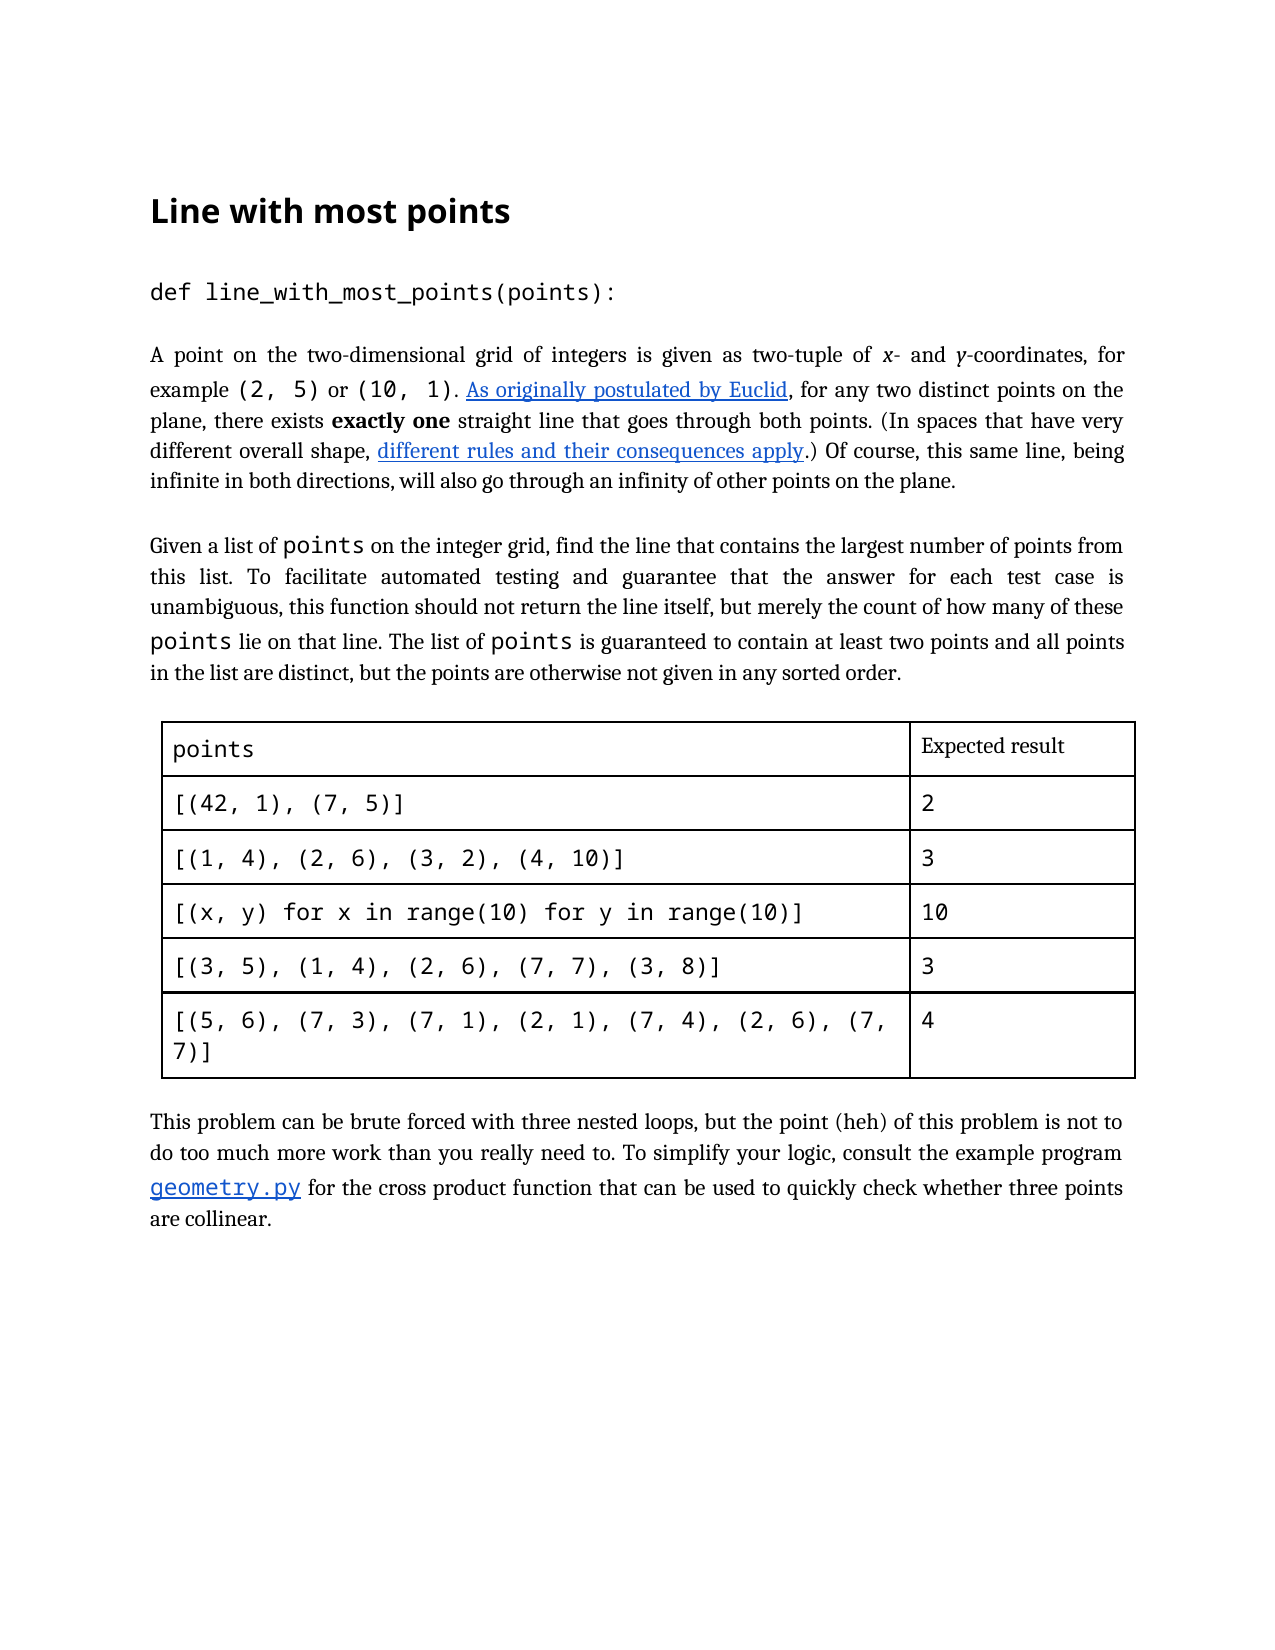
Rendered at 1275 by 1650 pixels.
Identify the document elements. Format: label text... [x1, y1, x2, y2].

text Given a list of points on the integer grid, find the line that contains the largest number of points from this list. To facilitate automated testing and guarantee that the answer for each test case is unambiguous, this function should not return the line itself, but merely the count of how many of these points lie on that line. The list of points is guaranteed to contain at least two points and all points in the list are distinct, but the points are otherwise not given in any sorted order. [150, 529, 1125, 687]
table_cell [(1, 4), (2, 6), (3, 2), (4, 10)] [163, 831, 909, 883]
table_cell [(x, y) for x in range(10) for y in range(10)] [163, 885, 909, 937]
table_cell 3 [911, 939, 1134, 991]
table_cell [(5, 6), (7, 3), (7, 1), (2, 1), (7, 4), (2, 6), (7, 7)] [163, 994, 909, 1077]
table_header points [163, 723, 909, 775]
table_cell 3 [911, 831, 1134, 883]
table_cell 4 [911, 994, 1134, 1077]
table_cell 2 [911, 777, 1134, 829]
table_cell [(3, 5), (1, 4), (2, 6), (7, 7), (3, 8)] [163, 939, 909, 991]
subtitle Line with most points [150, 187, 1125, 233]
table_cell 10 [911, 885, 1134, 937]
table_header Expected result [911, 723, 1134, 775]
text def line_with_most_points(points): [150, 276, 1125, 307]
text A point on the two-dimensional grid of integers is given as two-tuple of x- and y-coordinates, for example (2, 5) or (10, 1). As originally postulated by Euclid, for any two distinct points on the plane, there exists exactly one straight line that goes through both points. (In spaces that have very different overall shape, different rules and their consequences apply.) Of course, this same line, being infinite in both directions, will also go through an infinity of other points on the plane. [150, 342, 1125, 495]
text This problem can be brute forced with three nested loops, but the point (heh) of this problem is not to do too much more work than you really need to. To simplify your logic, consult the example program geometry.py for the cross product function that can be used to quickly check whether three points are collinear. [150, 1109, 1125, 1232]
table_cell [(42, 1), (7, 5)] [163, 777, 909, 829]
